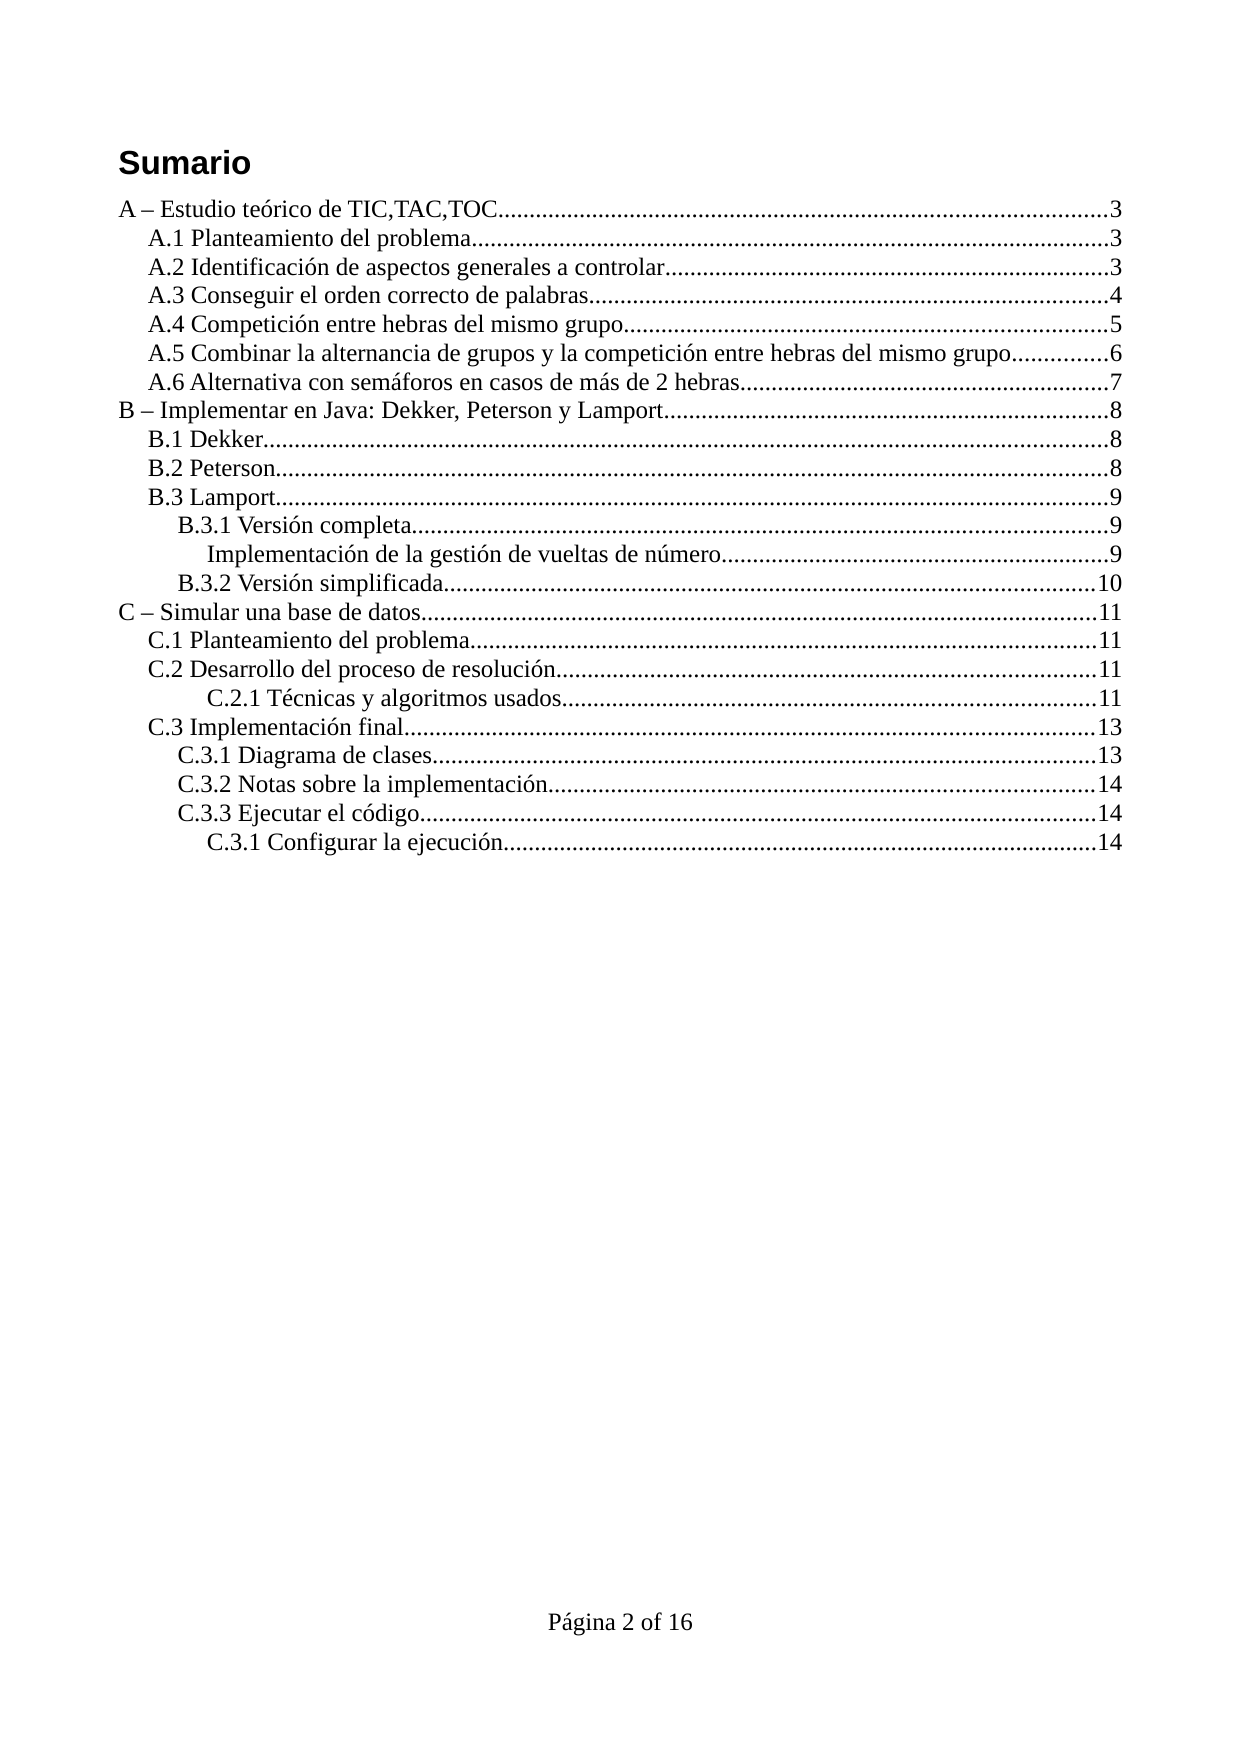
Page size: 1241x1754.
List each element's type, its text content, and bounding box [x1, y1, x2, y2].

text B – Implementar en Java: Dekker, Peterson y Lamport 8 [118, 395, 1122, 424]
text B.2 Peterson 8 [148, 453, 1122, 482]
text C.2.1 Técnicas y algoritmos usados 11 [207, 683, 1122, 712]
text C.3.1 Diagrama de clases 13 [177, 740, 1122, 769]
text A.1 Planteamiento del problema 3 [148, 223, 1122, 252]
text C.3.2 Notas sobre la implementación 14 [177, 769, 1122, 798]
text A.6 Alternativa con semáforos en casos de más de 2 hebras 7 [148, 367, 1122, 395]
subtitle Sumario [118, 143, 1122, 182]
text B.3.1 Versión completa 9 [177, 510, 1122, 539]
text C.3 Implementación final 13 [148, 712, 1122, 740]
text A.2 Identificación de aspectos generales a controlar 3 [148, 252, 1122, 280]
text A.4 Competición entre hebras del mismo grupo 5 [148, 309, 1122, 338]
text C.3.1 Configurar la ejecución 14 [207, 827, 1122, 855]
text A.3 Conseguir el orden correcto de palabras 4 [148, 280, 1122, 309]
text C.1 Planteamiento del problema 11 [148, 625, 1122, 654]
text C.2 Desarrollo del proceso de resolución 11 [148, 654, 1122, 683]
text A.5 Combinar la alternancia de grupos y la competición entre hebras del mismo grupo 6 [148, 338, 1122, 367]
text B.3 Lamport 9 [148, 482, 1122, 510]
text C.3.3 Ejecutar el código 14 [177, 798, 1122, 827]
text C – Simular una base de datos 11 [118, 597, 1122, 625]
text A – Estudio teórico de TIC,TAC,TOC 3 [118, 194, 1122, 223]
text Implementación de la gestión de vueltas de número 9 [207, 539, 1122, 568]
text B.1 Dekker 8 [148, 424, 1122, 453]
text B.3.2 Versión simplificada 10 [177, 568, 1122, 597]
